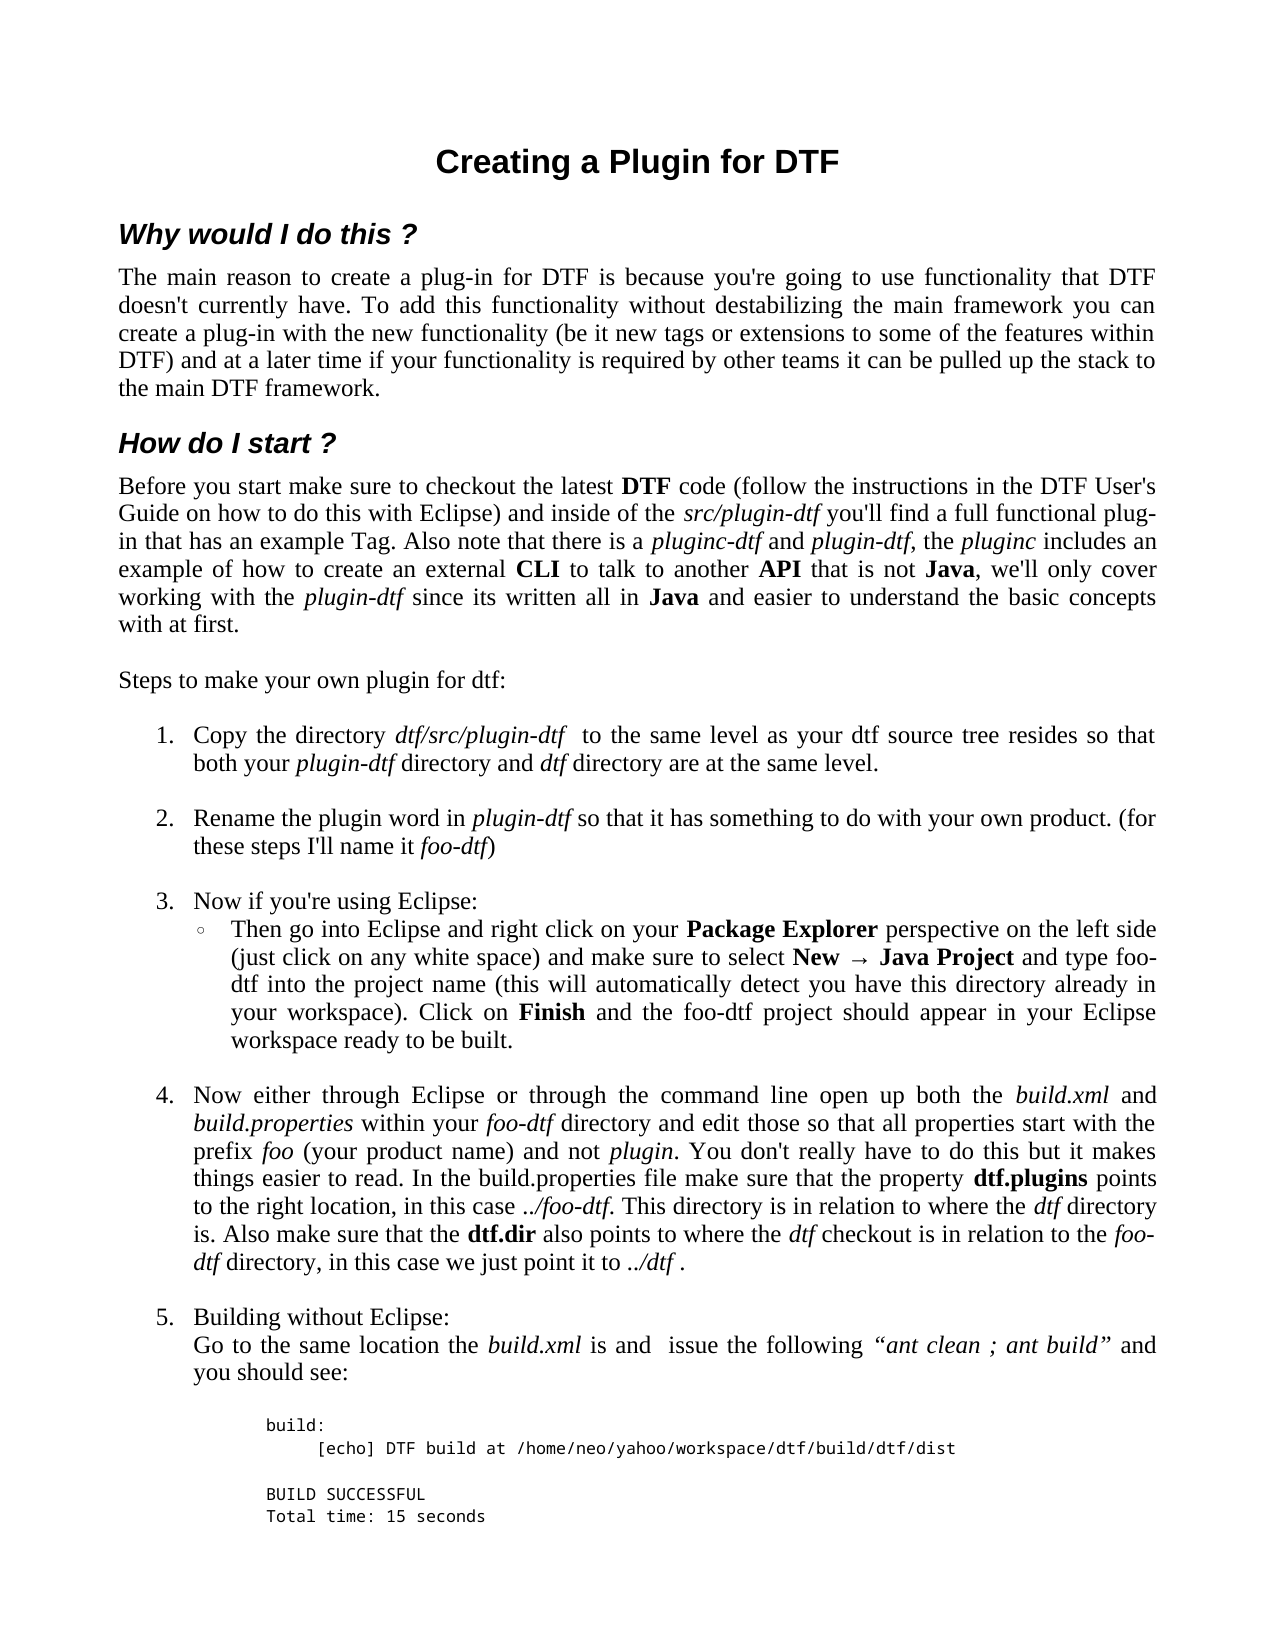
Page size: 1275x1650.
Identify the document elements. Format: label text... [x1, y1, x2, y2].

text [echo] DTF build at /home/neo/yahoo/workspace/dtf/build/dtf/dist [266, 1437, 1157, 1459]
list Go to the same location the build.xml is and issue the following “ant clean ; ant build” and you should see: [156, 1331, 1157, 1386]
text The main reason to create a plug-in for DTF is because you're going to use functionality that DTF doesn't currently have. To add this functionality without destabilizing the main framework you can create a plug-in with the new functionality (be it new tags or extensions to some of the features within DTF) and at a later time if your functionality is required by other teams it can be pulled up the stack to the main DTF framework. [118, 263, 1157, 402]
list Now if you're using Eclipse: [156, 887, 1157, 915]
subtitle Why would I do this ? [118, 218, 1157, 251]
list Copy the directory dtf/src/plugin-dtf to the same level as your dtf source tree resides so that both your plugin-dtf directory and dtf directory are at the same level. [156, 721, 1157, 777]
text Steps to make your own plugin for dtf: [118, 666, 1157, 693]
list Building without Eclipse: [156, 1303, 1157, 1331]
subtitle How do I start ? [118, 427, 1157, 459]
text Before you start make sure to checkout the latest DTF code (follow the instructions in the DTF User's Guide on how to do this with Eclipse) and inside of the src/plugin-dtf you'll find a full functional plug-in that has an example Tag. Also note that there is a pluginc-dtf and plugin-dtf, the pluginc includes an example of how to create an external CLI to talk to another API that is not Java, we'll only cover working with the plugin-dtf since its written all in Java and easier to understand the basic concepts with at first. [118, 472, 1157, 638]
list Now either through Eclipse or through the command line open up both the build.xml and build.properties within your foo-dtf directory and edit those so that all properties start with the prefix foo (your product name) and not plugin. You don't really have to do this but it makes things easier to read. In the build.properties file make sure that the property dtf.plugins points to the right location, in this case ../foo-dtf. This directory is in relation to where the dtf directory is. Also make sure that the dtf.dir also points to where the dtf checkout is in relation to the foo-dtf directory, in this case we just point it to ../dtf . [156, 1081, 1157, 1275]
list Total time: 15 seconds [266, 1505, 1157, 1527]
list Then go into Eclipse and right click on your Package Explorer perspective on the left side (just click on any white space) and make sure to select New → Java Project and type foo-dtf into the project name (this will automatically detect you have this directory already in your workspace). Click on Finish and the foo-dtf project should appear in your Eclipse workspace ready to be built. [193, 915, 1157, 1054]
subtitle Creating a Plugin for DTF [118, 143, 1157, 181]
text BUILD SUCCESSFUL [266, 1482, 1157, 1505]
list Rename the plugin word in plugin-dtf so that it has something to do with your own product. (for these steps I'll name it foo-dtf) [156, 804, 1157, 860]
text build: [266, 1414, 1157, 1437]
